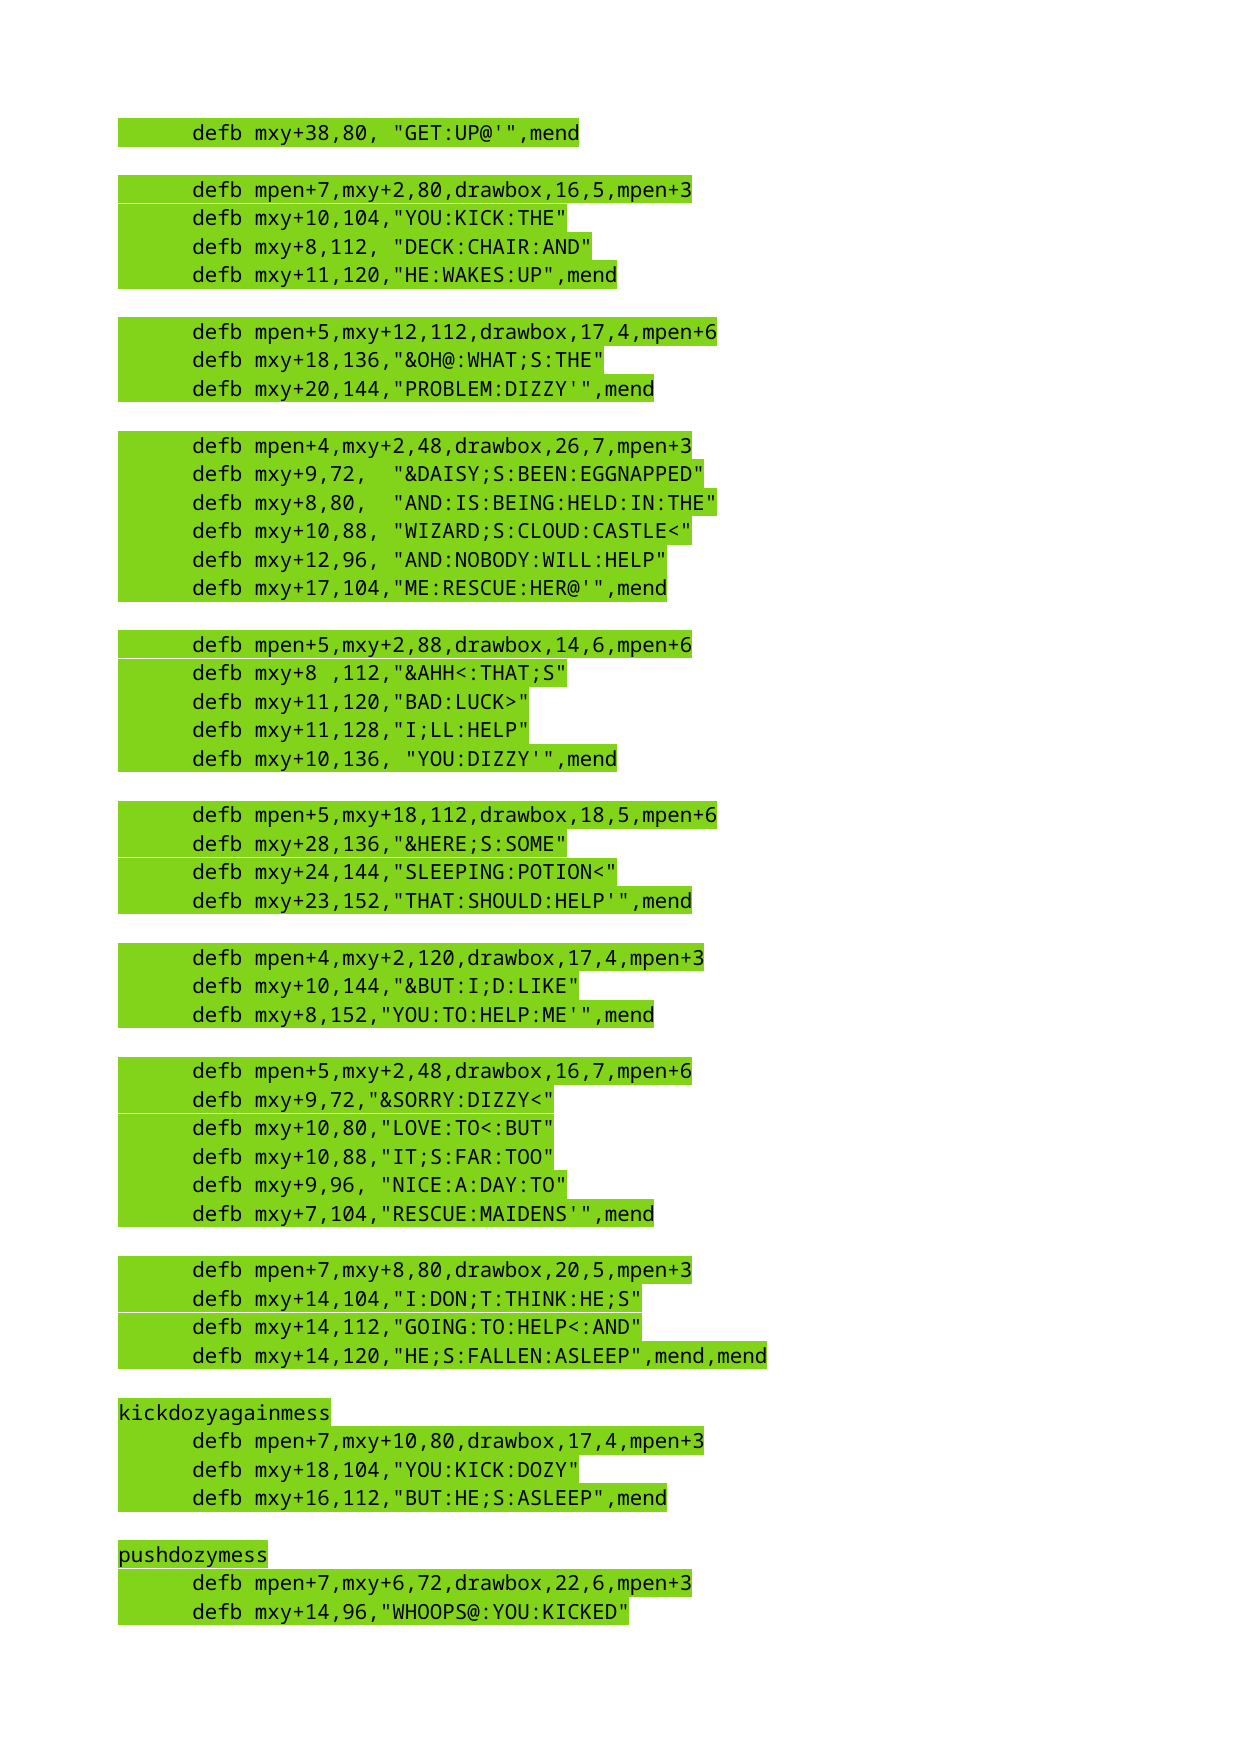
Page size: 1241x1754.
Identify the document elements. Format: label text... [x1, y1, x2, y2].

text defb mpen+5,mxy+2,48,drawbox,16,7,mpen+6 [118, 1057, 1122, 1085]
text defb mxy+7,104,"RESCUE:MAIDENS'",mend [118, 1199, 1122, 1227]
text defb mpen+4,mxy+2,120,drawbox,17,4,mpen+3 [118, 943, 1122, 971]
text defb mpen+7,mxy+10,80,drawbox,17,4,mpen+3 [118, 1426, 1122, 1455]
text defb mxy+14,112,"GOING:TO:HELP<:AND" [118, 1312, 1122, 1341]
text defb mxy+8 ,112,"&AHH<:THAT;S" [118, 658, 1122, 687]
text defb mxy+14,96,"WHOOPS@:YOU:KICKED" [118, 1597, 1122, 1625]
text defb mxy+20,144,"PROBLEM:DIZZY'",mend [118, 374, 1122, 402]
text defb mxy+10,104,"YOU:KICK:THE" [118, 203, 1122, 232]
text defb mpen+4,mxy+2,48,drawbox,26,7,mpen+3 [118, 431, 1122, 459]
text defb mxy+16,112,"BUT:HE;S:ASLEEP",mend [118, 1483, 1122, 1512]
text defb mxy+9,72,"&SORRY:DIZZY<" [118, 1085, 1122, 1113]
text kickdozyagainmess [118, 1398, 1122, 1426]
text defb mxy+10,88, "WIZARD;S:CLOUD:CASTLE<" [118, 516, 1122, 545]
text defb mxy+9,96, "NICE:A:DAY:TO" [118, 1170, 1122, 1199]
text defb mxy+8,112, "DECK:CHAIR:AND" [118, 232, 1122, 260]
text defb mxy+8,80, "AND:IS:BEING:HELD:IN:THE" [118, 488, 1122, 516]
text defb mpen+5,mxy+12,112,drawbox,17,4,mpen+6 [118, 317, 1122, 346]
text defb mxy+24,144,"SLEEPING:POTION<" [118, 857, 1122, 886]
text defb mxy+38,80, "GET:UP@'",mend [118, 118, 1122, 147]
text defb mxy+9,72, "&DAISY;S:BEEN:EGGNAPPED" [118, 459, 1122, 488]
text defb mxy+14,120,"HE;S:FALLEN:ASLEEP",mend,mend [118, 1341, 1122, 1369]
text defb mxy+11,128,"I;LL:HELP" [118, 715, 1122, 744]
text defb mxy+10,136, "YOU:DIZZY'",mend [118, 744, 1122, 772]
text pushdozymess [118, 1540, 1122, 1568]
text defb mxy+11,120,"BAD:LUCK>" [118, 687, 1122, 715]
text defb mxy+23,152,"THAT:SHOULD:HELP'",mend [118, 886, 1122, 914]
text defb mxy+8,152,"YOU:TO:HELP:ME'",mend [118, 1000, 1122, 1028]
text defb mpen+7,mxy+6,72,drawbox,22,6,mpen+3 [118, 1568, 1122, 1597]
text defb mxy+28,136,"&HERE;S:SOME" [118, 829, 1122, 857]
text defb mpen+5,mxy+18,112,drawbox,18,5,mpen+6 [118, 801, 1122, 829]
text defb mpen+5,mxy+2,88,drawbox,14,6,mpen+6 [118, 630, 1122, 658]
text defb mxy+10,88,"IT;S:FAR:TOO" [118, 1142, 1122, 1170]
text defb mxy+11,120,"HE:WAKES:UP",mend [118, 260, 1122, 289]
text defb mxy+14,104,"I:DON;T:THINK:HE;S" [118, 1284, 1122, 1312]
text defb mpen+7,mxy+8,80,drawbox,20,5,mpen+3 [118, 1256, 1122, 1284]
text defb mpen+7,mxy+2,80,drawbox,16,5,mpen+3 [118, 175, 1122, 203]
text defb mxy+17,104,"ME:RESCUE:HER@'",mend [118, 573, 1122, 602]
text defb mxy+10,80,"LOVE:TO<:BUT" [118, 1113, 1122, 1142]
text defb mxy+12,96, "AND:NOBODY:WILL:HELP" [118, 545, 1122, 573]
text defb mxy+10,144,"&BUT:I;D:LIKE" [118, 971, 1122, 1000]
text defb mxy+18,136,"&OH@:WHAT;S:THE" [118, 346, 1122, 374]
text defb mxy+18,104,"YOU:KICK:DOZY" [118, 1455, 1122, 1483]
